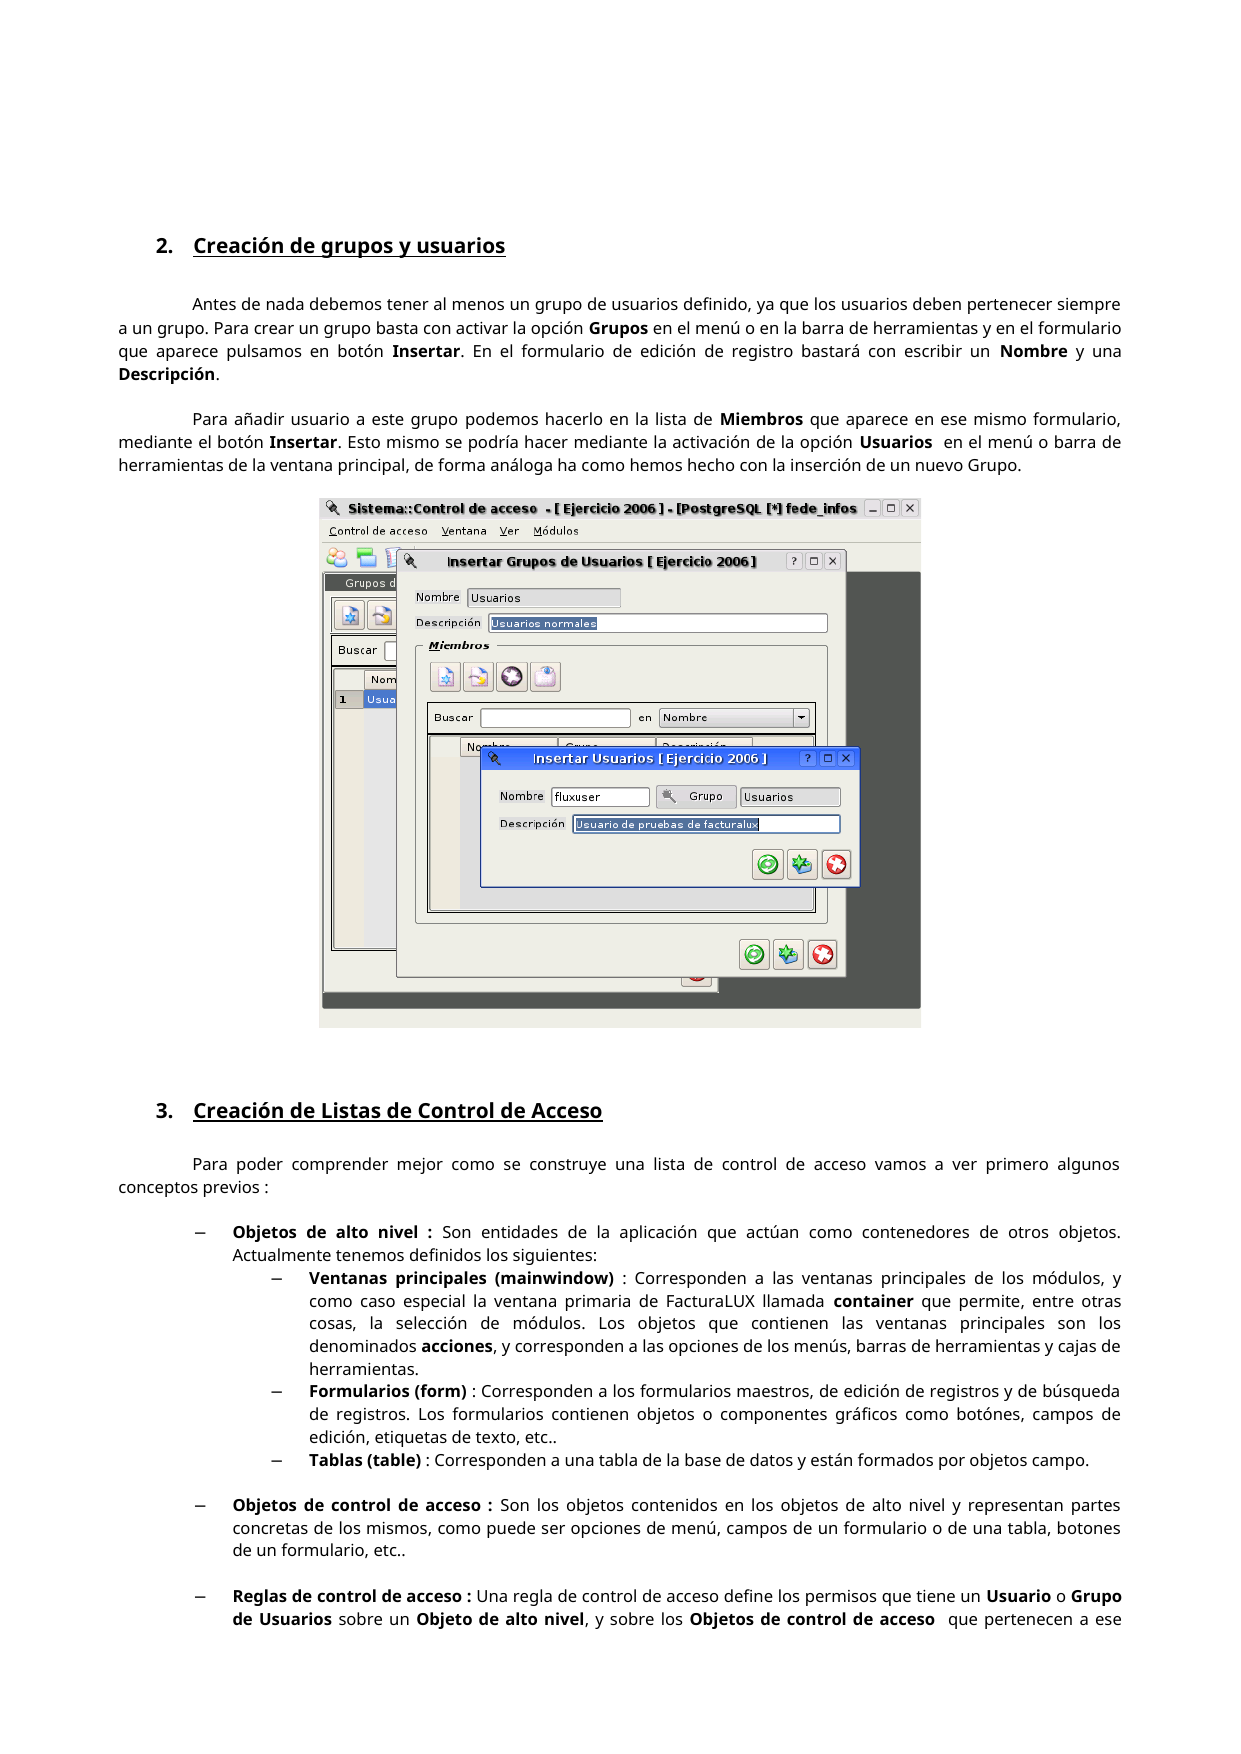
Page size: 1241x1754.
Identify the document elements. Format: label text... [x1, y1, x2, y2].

text Para poder comprender mejor como se construye una lista de control de acceso vamos a ver primero algunos conceptos previos : [118, 1153, 1122, 1198]
list Objetos de alto nivel : Son entidades de la aplicación que actúan como contenedores de otros objetos. Actualmente tenemos definidos los siguientes: [195, 1221, 1122, 1266]
picture [319, 498, 922, 1028]
list Ventanas principales (mainwindow) : Corresponden a las ventanas principales de los módulos, y como caso especial la ventana primaria de FacturaLUX llamada container que permite, entre otras cosas, la selección de módulos. Los objetos que contienen las ventanas principales son los denominados acciones, y corresponden a las opciones de los menús, barras de herramientas y cajas de herramientas. [271, 1266, 1122, 1380]
list Creación de grupos y usuarios [156, 232, 1122, 260]
list Creación de Listas de Control de Acceso [156, 1096, 1122, 1124]
list Formularios (form) : Corresponden a los formularios maestros, de edición de registros y de búsqueda de registros. Los formularios contienen objetos o componentes gráficos como botónes, campos de edición, etiquetas de texto, etc.. [271, 1380, 1122, 1448]
text Antes de nada debemos tener al menos un grupo de usuarios definido, ya que los usuarios deben pertenecer siempre a un grupo. Para crear un grupo basta con activar la opción Grupos en el menú o en la barra de herramientas y en el formulario que aparece pulsamos en botón Insertar. En el formulario de edición de registro bastará con escribir un Nombre y una Descripción. [118, 288, 1122, 385]
list Objetos de control de acceso : Son los objetos contenidos en los objetos de alto nivel y representan partes concretas de los mismos, como puede ser opciones de menú, campos de un formulario o de una tabla, botones de un formulario, etc.. [195, 1493, 1122, 1562]
text Para añadir usuario a este grupo podemos hacerlo en la lista de Miembros que aparece en ese mismo formulario, mediante el botón Insertar. Esto mismo se podría hacer mediante la activación de la opción Usuarios en el menú o barra de herramientas de la ventana principal, de forma análoga ha como hemos hecho con la inserción de un nuevo Grupo. [118, 408, 1122, 476]
list Tablas (table) : Corresponden a una tabla de la base de datos y están formados por objetos campo. [271, 1448, 1122, 1471]
list Reglas de control de acceso : Una regla de control de acceso define los permisos que tiene un Usuario o Grupo de Usuarios sobre un Objeto de alto nivel, y sobre los Objetos de control de acceso que pertenecen a ese [195, 1584, 1122, 1630]
